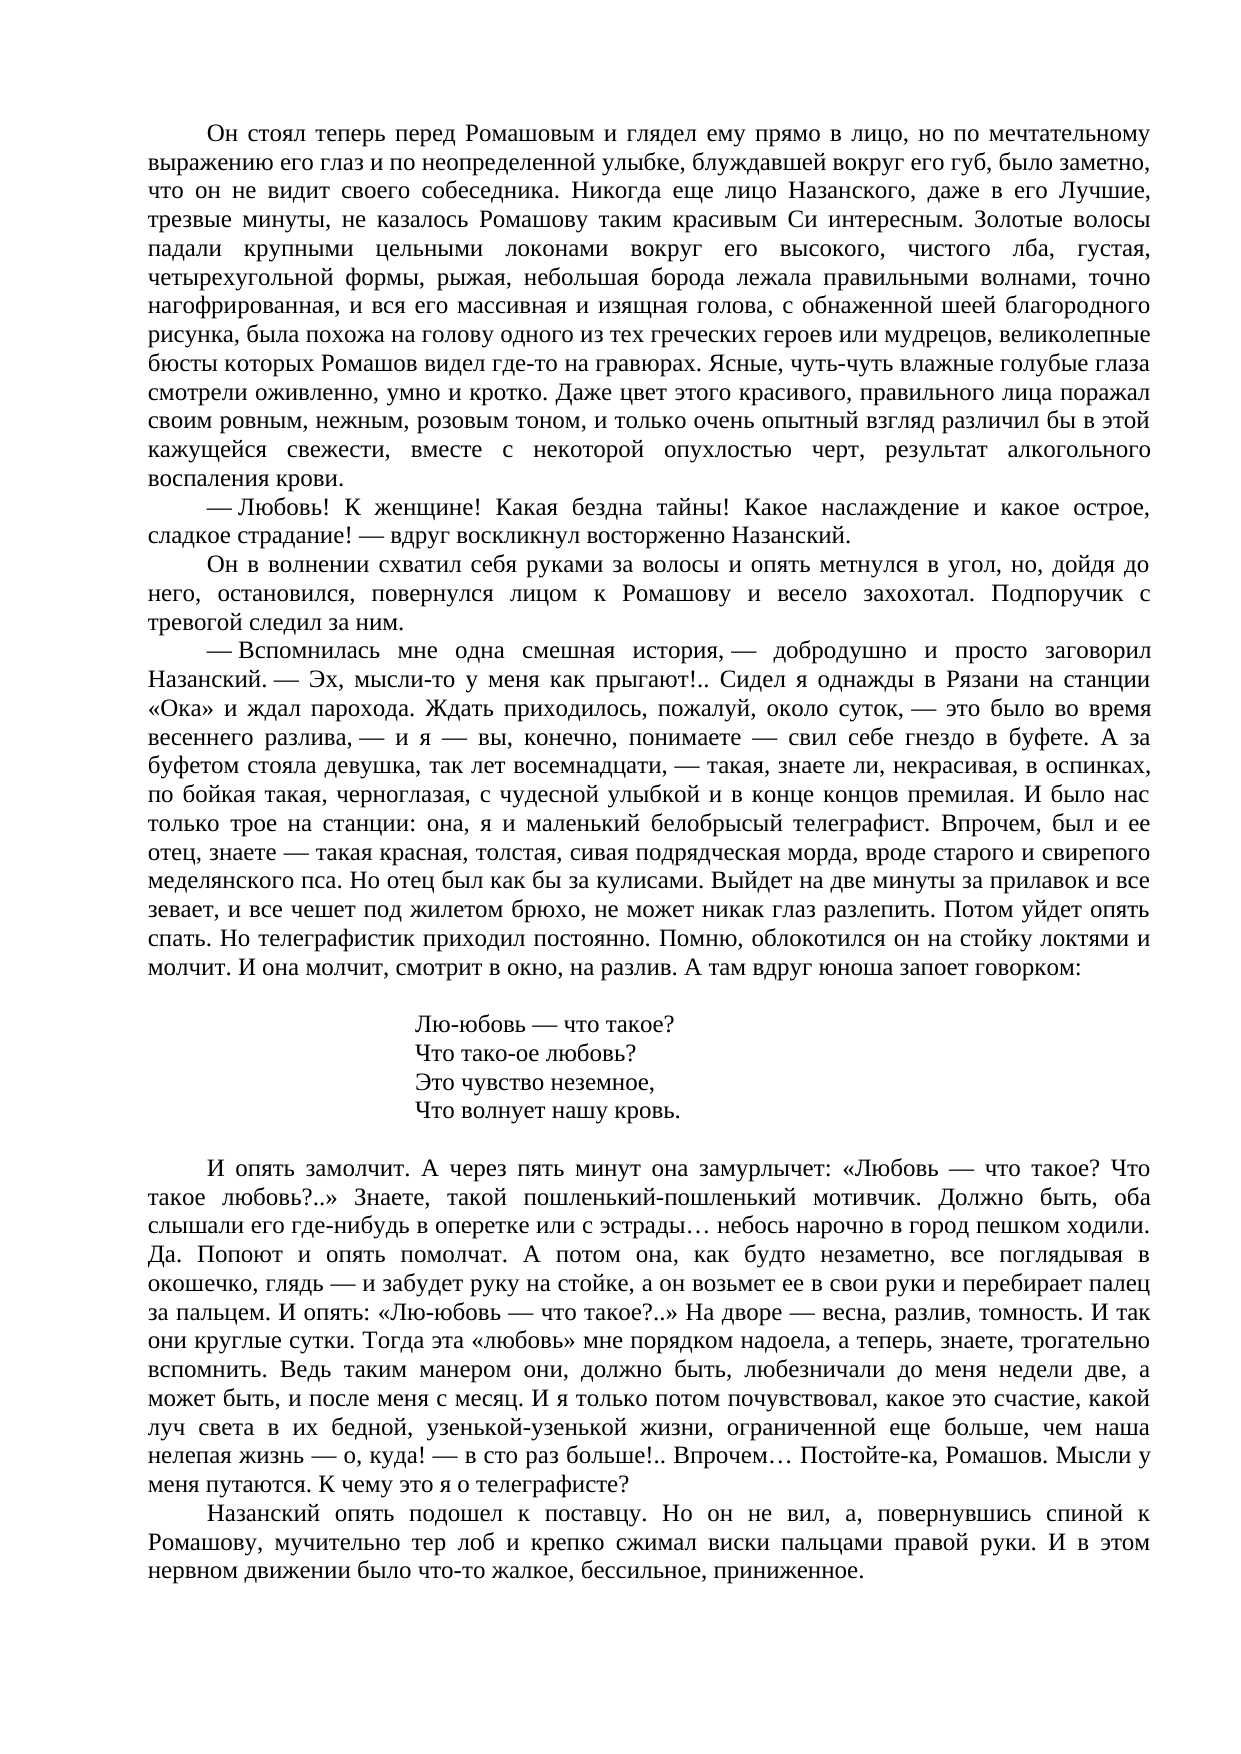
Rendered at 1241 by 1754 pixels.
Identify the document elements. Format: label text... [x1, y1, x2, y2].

text И опять замолчит. А через пять минут она замурлычет: «Любовь — что такое? Что такое любовь?..» Знаете, такой пошленький-пошленький мотивчик. Должно быть, оба слышали его где-нибудь в оперетке или с эстрады… небось нарочно в город пешком ходили. Да. Попоют и опять помолчат. А потом она, как будто незаметно, все поглядывая в окошечко, глядь — и забудет руку на стойке, а он возьмет ее в свои руки и перебирает палец за пальцем. И опять: «Лю-юбовь — что такое?..» На дворе — весна, разлив, томность. И так они круглые сутки. Тогда эта «любовь» мне порядком надоела, а теперь, знаете, трогательно вспомнить. Ведь таким манером они, должно быть, любезничали до меня недели две, а может быть, и после меня с месяц. И я только потом почувствовал, какое это счастие, какой луч света в их бедной, узенькой-узенькой жизни, ограниченной еще больше, чем наша нелепая жизнь — о, куда! — в сто раз больше!.. Впрочем… Постойте-ка, Ромашов. Мысли у меня путаются. К чему это я о телеграфисте? [148, 1153, 1152, 1498]
text Он стоял теперь перед Ромашовым и глядел ему прямо в лицо, но по мечтательному выражению его глаз и по неопределенной улыбке, блуждавшей вокруг его губ, было заметно, что он не видит своего собеседника. Никогда еще лицо Назанского, даже в его Лучшие, трезвые минуты, не казалось Ромашову таким красивым Си интересным. Золотые волосы падали крупными цельными локонами вокруг его высокого, чистого лба, густая, четырехугольной формы, рыжая, небольшая борода лежала правильными волнами, точно нагофрированная, и вся его массивная и изящная голова, с обнаженной шеей благородного рисунка, была похожа на голову одного из тех греческих героев или мудрецов, великолепные бюсты которых Ромашов видел где-то на гравюрах. Ясные, чуть-чуть влажные голубые глаза смотрели оживленно, умно и кротко. Даже цвет этого красивого, правильного лица поражал своим ровным, нежным, розовым тоном, и только очень опытный взгляд различил бы в этой кажущейся свежести, вместе с некоторой опухлостью черт, результат алкогольного воспаления крови. [148, 118, 1152, 492]
text Лю-юбовь — что такое? [356, 1009, 1089, 1038]
text Что волнует нашу кровь. [356, 1096, 1089, 1124]
text Он в волнении схватил себя руками за волосы и опять метнулся в угол, но, дойдя до него, остановился, повернулся лицом к Ромашову и весело захохотал. Подпоручик с тревогой следил за ним. [148, 549, 1152, 636]
text — Любовь! К женщине! Какая бездна тайны! Какое наслаждение и какое острое, сладкое страдание! — вдруг воскликнул восторженно Назанский. [148, 492, 1152, 549]
text Назанский опять подошел к поставцу. Но он не вил, а, повернувшись спиной к Ромашову, мучительно тер лоб и крепко сжимал виски пальцами правой руки. И в этом нервном движении было что-то жалкое, бессильное, приниженное. [148, 1498, 1152, 1584]
text Что тако-ое любовь? [356, 1038, 1089, 1067]
text — Вспомнилась мне одна смешная история, — добродушно и просто заговорил Назанский. — Эх, мысли-то у меня как прыгают!.. Сидел я однажды в Рязани на станции «Ока» и ждал парохода. Ждать приходилось, пожалуй, около суток, — это было во время весеннего разлива, — и я — вы, конечно, понимаете — свил себе гнездо в буфете. А за буфетом стояла девушка, так лет восемнадцати, — такая, знаете ли, некрасивая, в оспинках, по бойкая такая, черноглазая, с чудесной улыбкой и в конце концов премилая. И было нас только трое на станции: она, я и маленький белобрысый телеграфист. Впрочем, был и ее отец, знаете — такая красная, толстая, сивая подрядческая морда, вроде старого и свирепого меделянского пса. Но отец был как бы за кулисами. Выйдет на две минуты за прилавок и все зевает, и все чешет под жилетом брюхо, не может никак глаз разлепить. Потом уйдет опять спать. Но телеграфистик приходил постоянно. Помню, облокотился он на стойку локтями и молчит. И она молчит, смотрит в окно, на разлив. А там вдруг юноша запоет говорком: [148, 636, 1152, 981]
text Это чувство неземное, [356, 1067, 1089, 1096]
